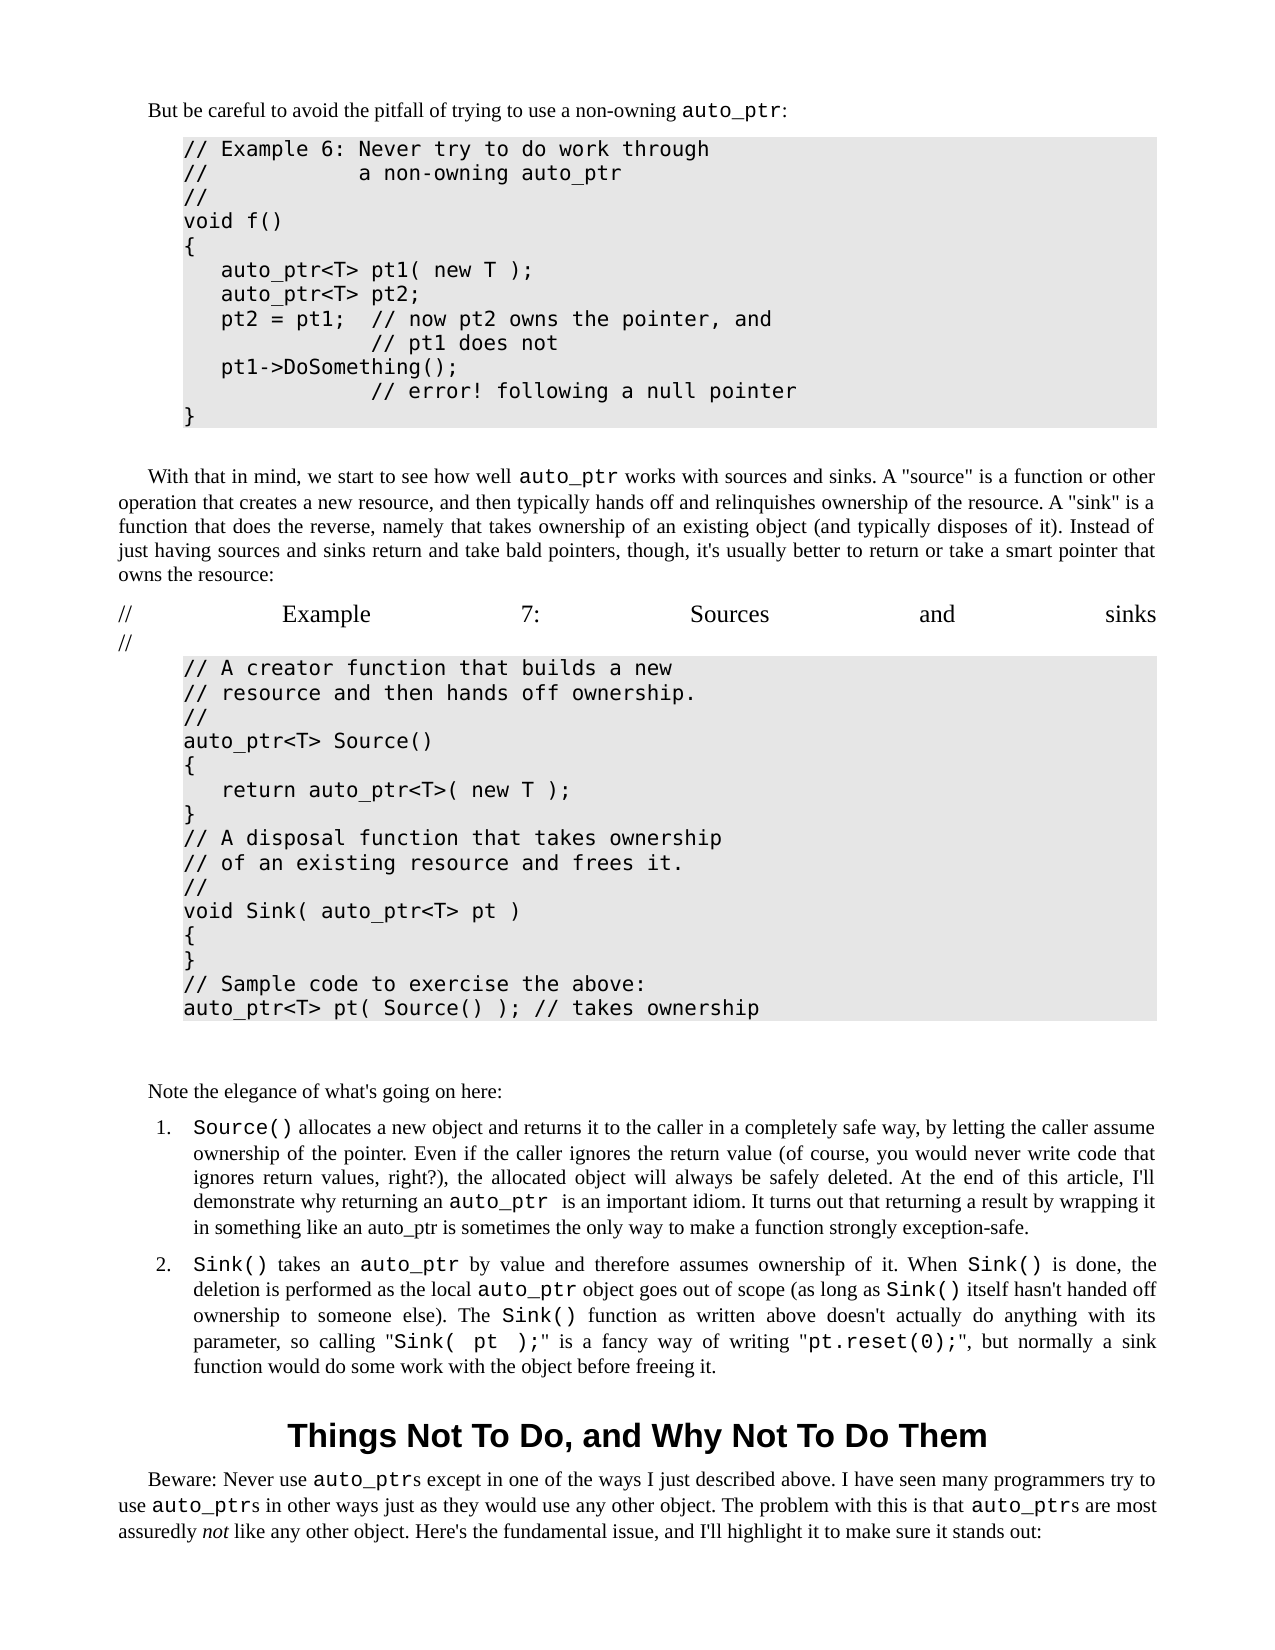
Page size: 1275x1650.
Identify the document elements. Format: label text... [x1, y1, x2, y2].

text // Example 7: Sources and sinks // [118, 599, 1157, 656]
text // Sample code to exercise the above: auto_ptr<T> pt( Source() ); // takes ownership [183, 972, 1157, 1021]
text pt2 = pt1; // now pt2 owns the pointer, and // pt1 does not [183, 307, 1157, 355]
text But be careful to avoid the pitfall of trying to use a non-owning auto_ptr: [118, 98, 1157, 124]
text // A creator function that builds a new // resource and then hands off ownership. // auto_ptr<T> Source() { return auto_ptr<T>( new T ); } [183, 656, 1157, 826]
subtitle Things Not To Do, and Why Not To Do Them [118, 1416, 1157, 1454]
text // Example 6: Never try to do work through // a non-owning auto_ptr // void f() { auto_ptr<T> pt1( new T ); auto_ptr<T> pt2; [183, 137, 1157, 307]
list Sink() takes an auto_ptr by value and therefore assumes ownership of it. When Sink() is done, the deletion is performed as the local auto_ptr object goes out of scope (as long as Sink() itself hasn't handed off ownership to someone else). The Sink() function as written above doesn't actually do anything with its parameter, so calling "Sink( pt );" is a fancy way of writing "pt.reset(0);", but normally a sink function would do some work with the object before freeing it. [156, 1251, 1157, 1378]
text // A disposal function that takes ownership // of an existing resource and frees it. // void Sink( auto_ptr<T> pt ) { } [183, 826, 1157, 972]
text Beware: Never use auto_ptrs except in one of the ways I just described above. I have seen many programmers try to use auto_ptrs in other ways just as they would use any other object. The problem with this is that auto_ptrs are most assuredly not like any other object. Here's the fundamental issue, and I'll highlight it to make sure it stands out: [118, 1467, 1157, 1543]
text pt1->DoSomething(); // error! following a null pointer } [183, 355, 1157, 428]
text With that in mind, we start to see how well auto_ptr works with sources and sinks. A "source" is a function or other operation that creates a new resource, and then typically hands off and relinquishes ownership of the resource. A "sink" is a function that does the reverse, namely that takes ownership of an existing object (and typically disposes of it). Instead of just having sources and sinks return and take bald pointers, though, it's usually better to return or take a smart pointer that owns the resource: [118, 464, 1157, 586]
list Source() allocates a new object and returns it to the caller in a completely safe way, by letting the caller assume ownership of the pointer. Even if the caller ignores the return value (of course, you would never write code that ignores return values, right?), the allocated object will always be safely deleted. At the end of this article, I'll demonstrate why returning an auto_ptr is an important idiom. It turns out that returning a result by wrapping it in something like an auto_ptr is sometimes the only way to make a function strongly exception-safe. [156, 1115, 1157, 1239]
text Note the elegance of what's going on here: [118, 1079, 1157, 1103]
